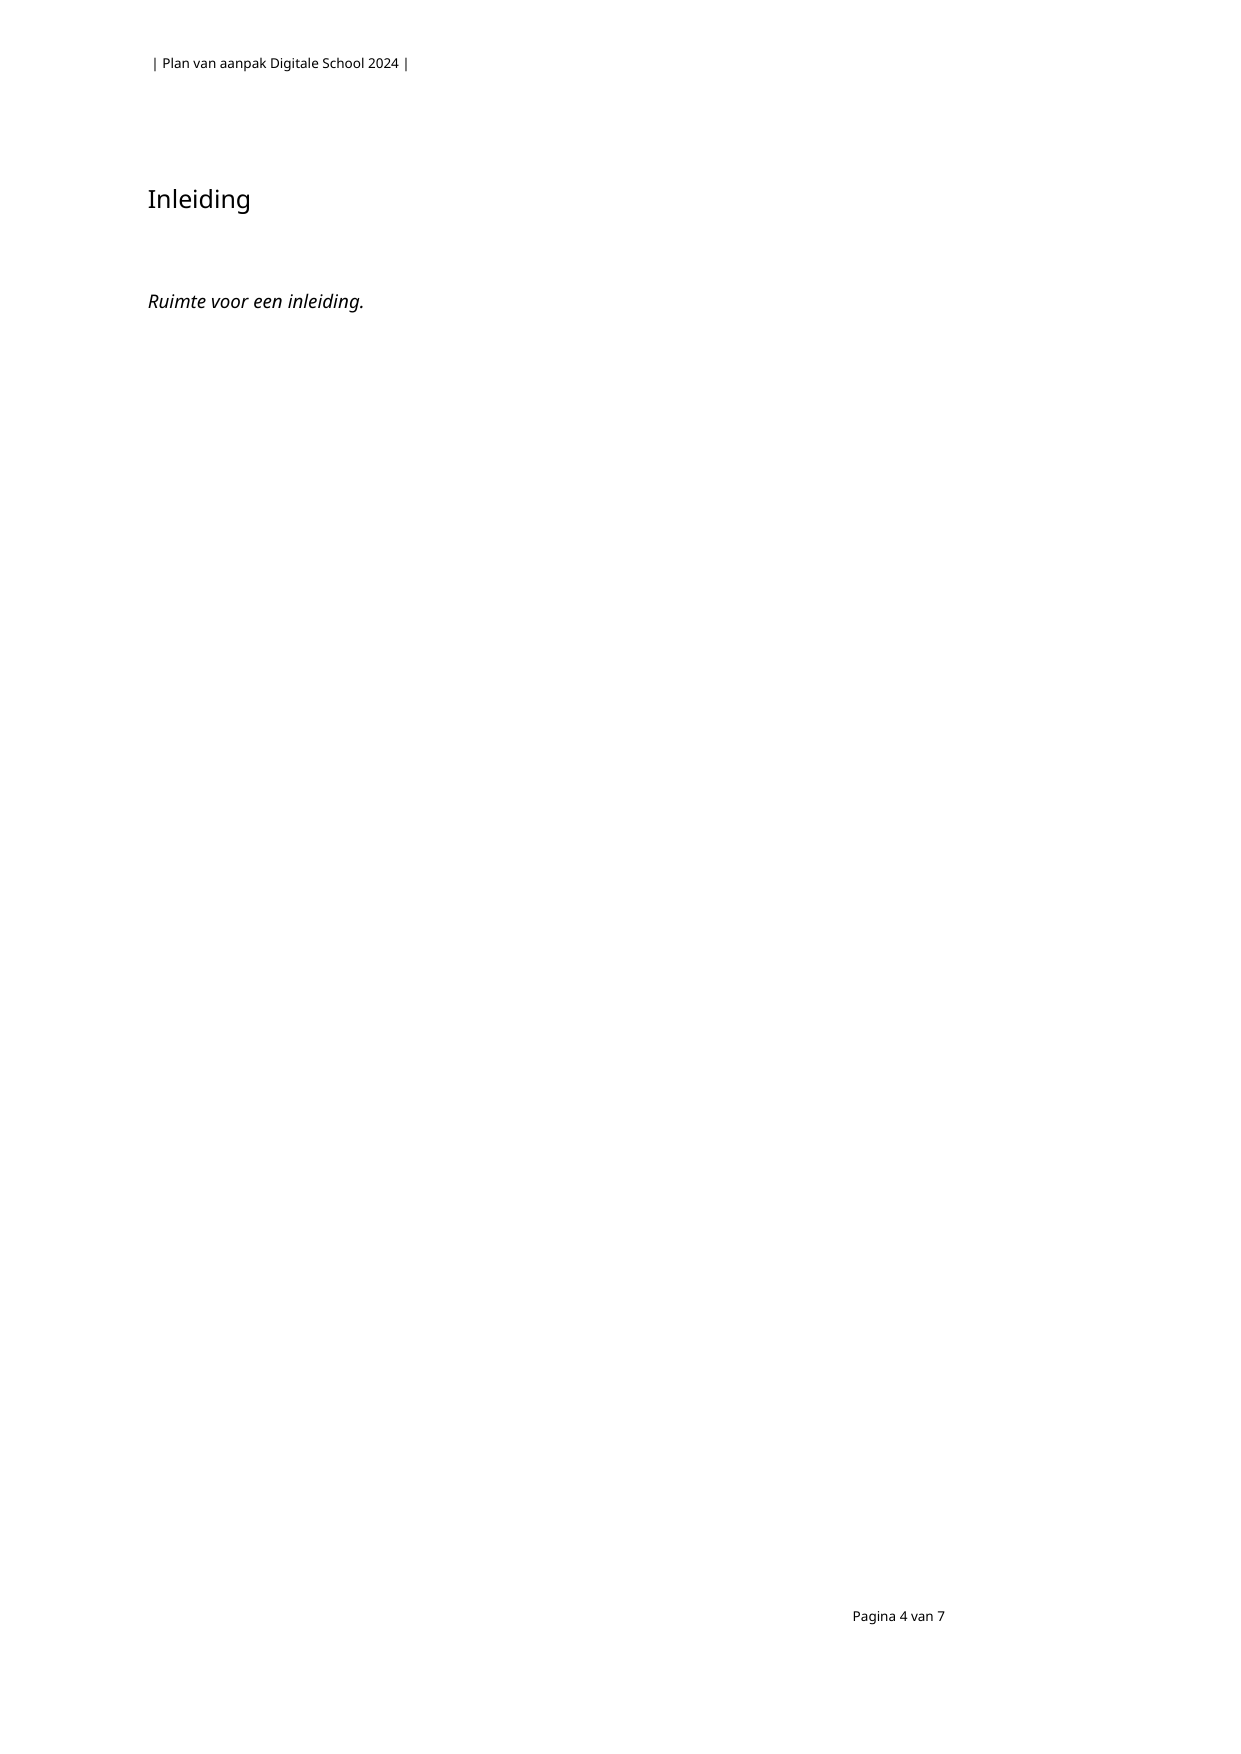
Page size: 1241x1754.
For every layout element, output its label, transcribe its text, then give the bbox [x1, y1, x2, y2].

text Inleiding [148, 182, 1093, 216]
text Ruimte voor een inleiding. [148, 289, 1093, 314]
